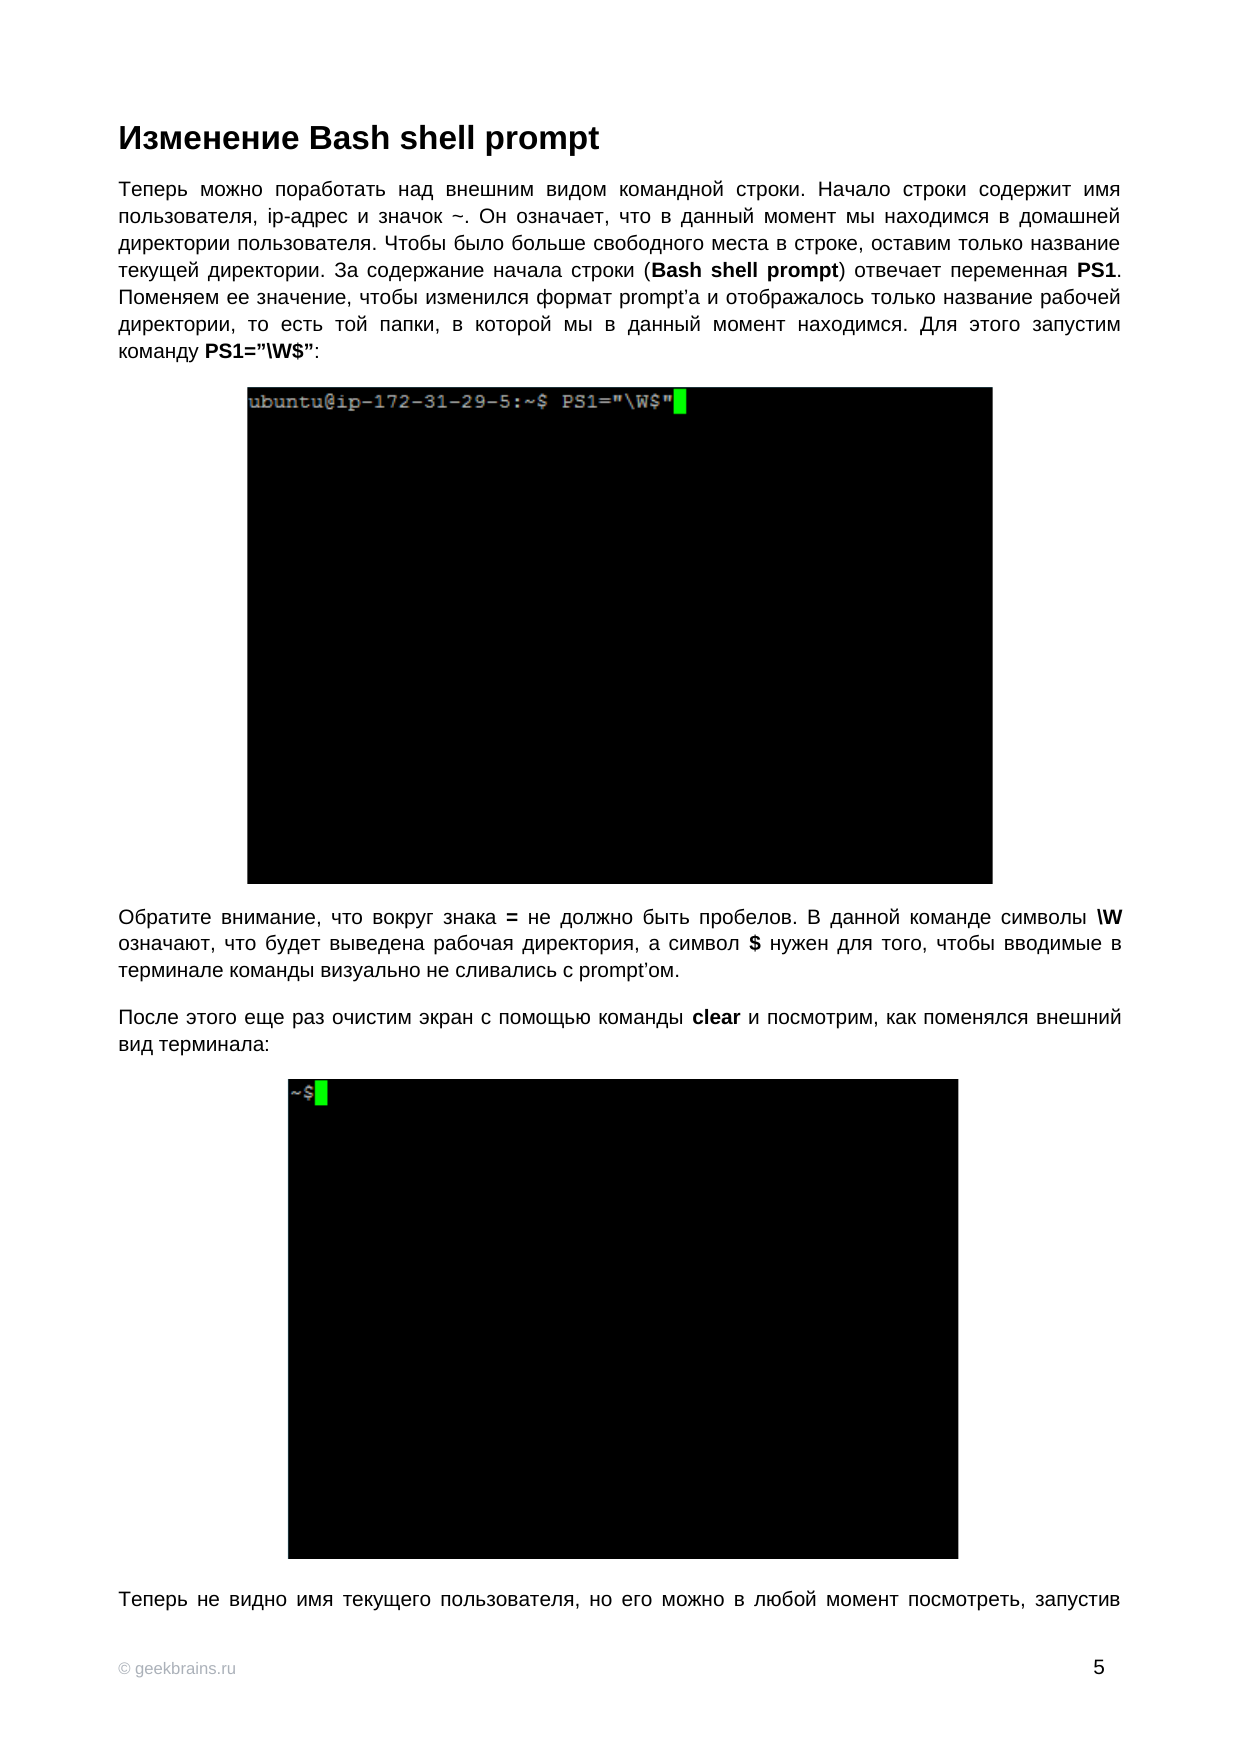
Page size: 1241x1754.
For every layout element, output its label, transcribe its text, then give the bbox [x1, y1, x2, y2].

picture [247, 387, 993, 884]
text После этого еще раз очистим экран с помощью команды clear и посмотрим, как поменялся внешний вид терминала: [118, 1005, 1122, 1056]
subtitle Изменение Bash shell prompt [118, 118, 1122, 156]
text Теперь можно поработать над внешним видом командной строки. Начало строки содержит имя пользователя, ip-адрес и значок ~. Он означает, что в данный момент мы находимся в домашней директории пользователя. Чтобы было больше свободного места в строке, оставим только название текущей директории. За содержание начала строки (Bash shell prompt) отвечает переменная PS1. Поменяем ее значение, чтобы изменился формат prompt’а и отображалось только название рабочей директории, то есть той папки, в которой мы в данный момент находимся. Для этого запустим команду PS1=”\W$”: [118, 177, 1122, 363]
picture [287, 1079, 959, 1559]
text Обратите внимание, что вокруг знака = не должно быть пробелов. В данной команде символы \W означают, что будет выведена рабочая директория, а символ $ нужен для того, чтобы вводимые в терминале команды визуально не сливались с prompt’ом. [118, 905, 1122, 982]
text Теперь не видно имя текущего пользователя, но его можно в любой момент посмотреть, запустив [118, 1587, 1122, 1611]
